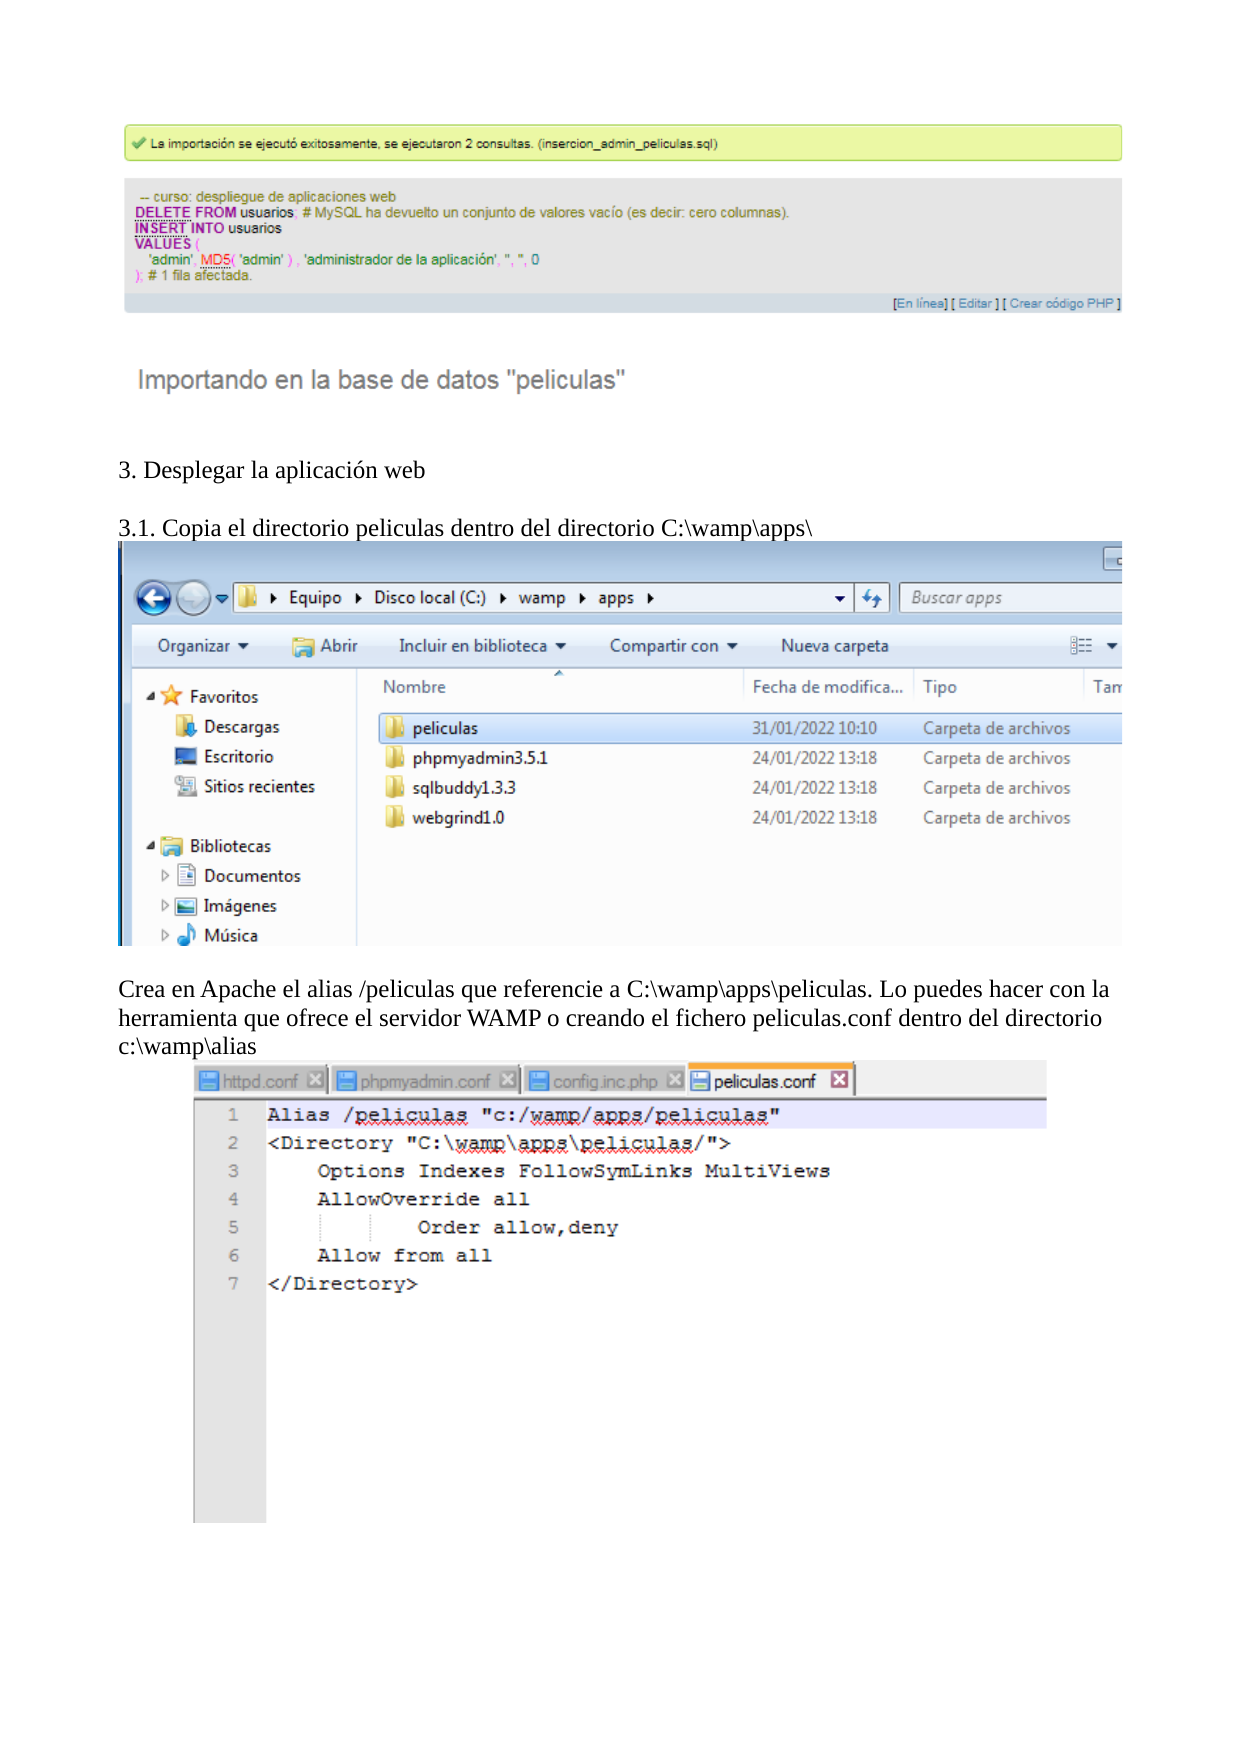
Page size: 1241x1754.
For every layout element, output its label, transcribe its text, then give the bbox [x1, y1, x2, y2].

picture [118, 541, 1123, 946]
text Crea en Apache el alias /peliculas que referencie a C:\wamp\apps\peliculas. Lo puedes hacer con la herramienta que ofrece el servidor WAMP o creando el fichero peliculas.conf dentro del directorio c:\wamp\alias [118, 974, 1122, 1060]
text 3.1. Copia el directorio peliculas dentro del directorio C:\wamp\apps\ [118, 513, 1122, 541]
text 3. Desplegar la aplicación web [118, 455, 1122, 484]
picture [193, 1060, 1047, 1523]
picture [118, 118, 1123, 427]
